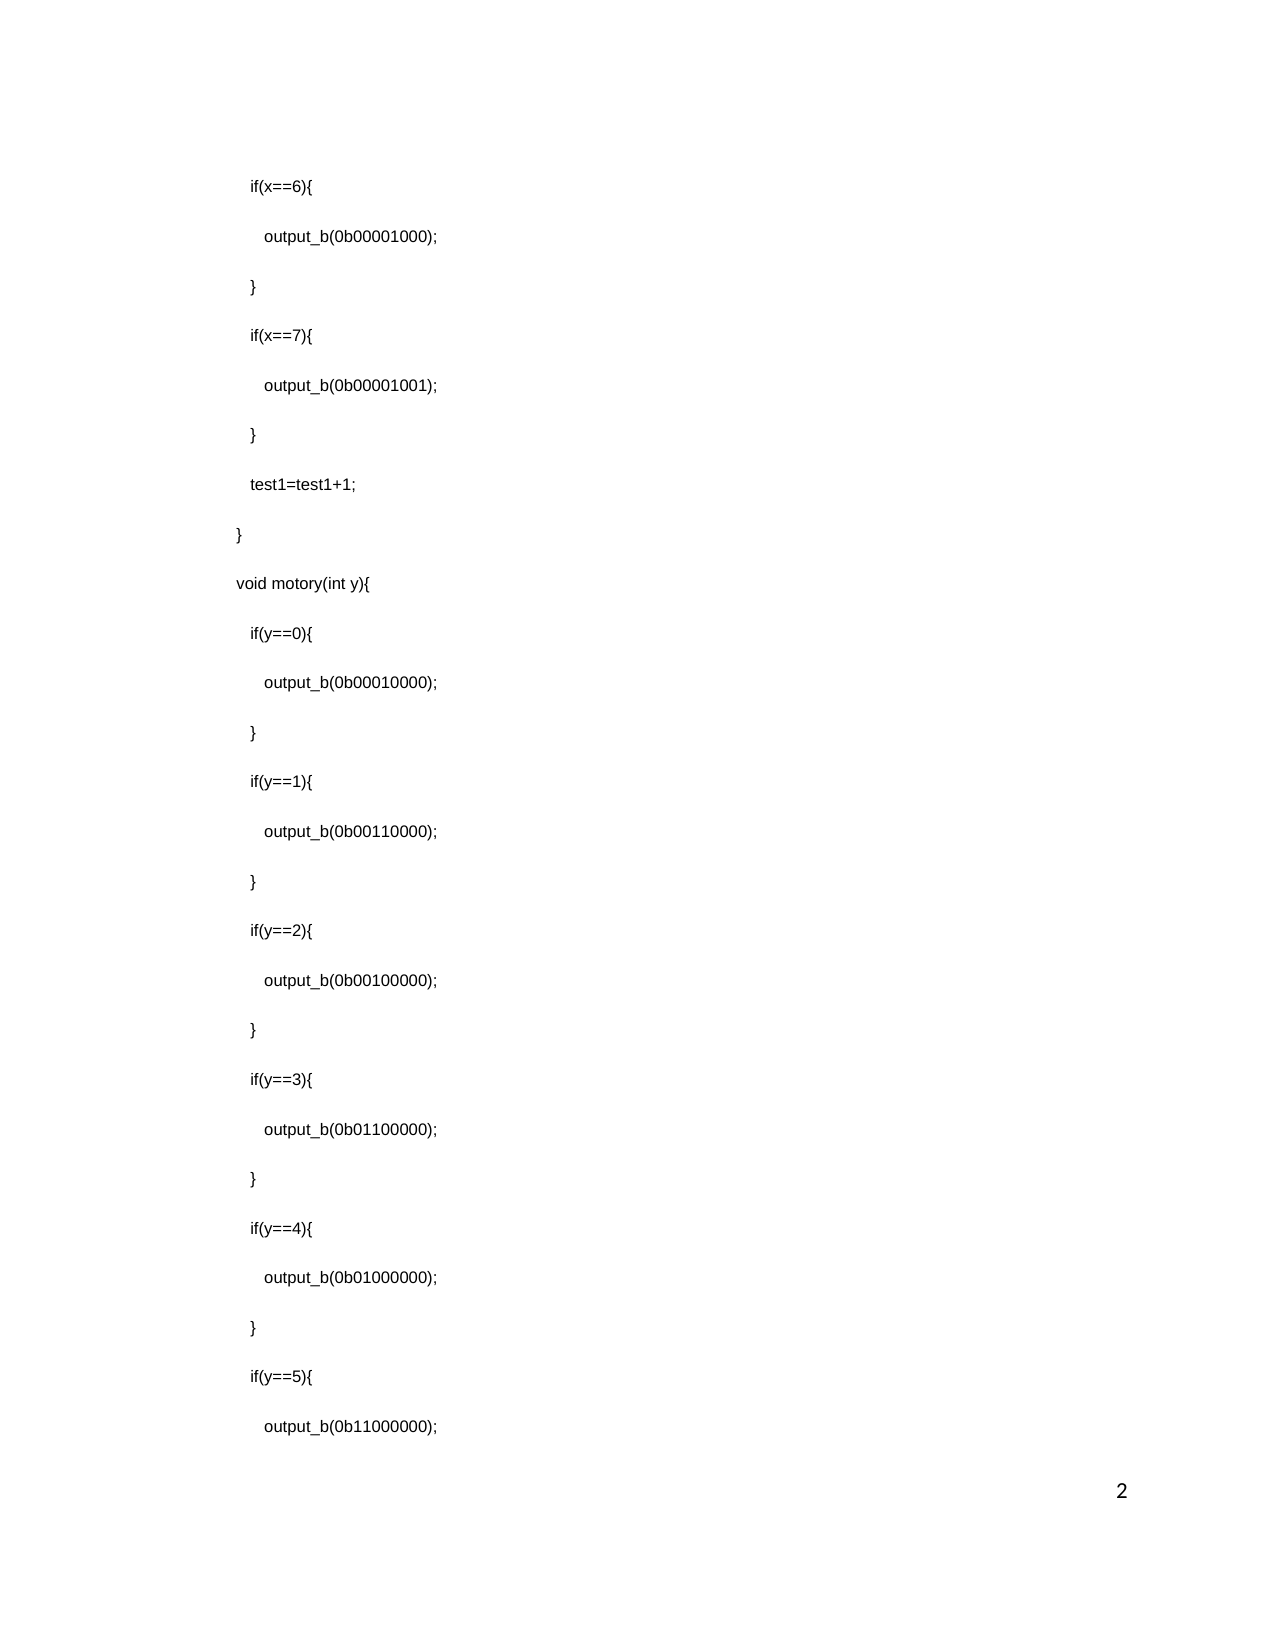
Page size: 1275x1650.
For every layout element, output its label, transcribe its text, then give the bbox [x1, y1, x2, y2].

text output_b(0b00001001); [236, 376, 1127, 395]
text if(y==5){ [236, 1367, 1127, 1386]
text } [236, 1318, 1127, 1337]
text } [236, 1020, 1127, 1039]
text test1=test1+1; [236, 475, 1127, 494]
text } [236, 524, 1127, 543]
text } [236, 425, 1127, 444]
text output_b(0b11000000); [236, 1417, 1127, 1436]
text if(y==2){ [236, 921, 1127, 940]
text output_b(0b01100000); [236, 1119, 1127, 1138]
text output_b(0b00010000); [236, 673, 1127, 692]
text void motory(int y){ [236, 574, 1127, 593]
text if(x==7){ [236, 326, 1127, 345]
text output_b(0b01000000); [236, 1268, 1127, 1287]
text } [236, 1169, 1127, 1188]
text output_b(0b00100000); [236, 971, 1127, 990]
text } [236, 276, 1127, 296]
text if(y==1){ [236, 772, 1127, 791]
text } [236, 723, 1127, 742]
text output_b(0b00110000); [236, 822, 1127, 841]
text if(y==0){ [236, 623, 1127, 643]
text } [236, 871, 1127, 891]
text output_b(0b00001000); [236, 227, 1127, 246]
text if(y==3){ [236, 1070, 1127, 1089]
text if(y==4){ [236, 1218, 1127, 1238]
text if(x==6){ [236, 177, 1127, 196]
